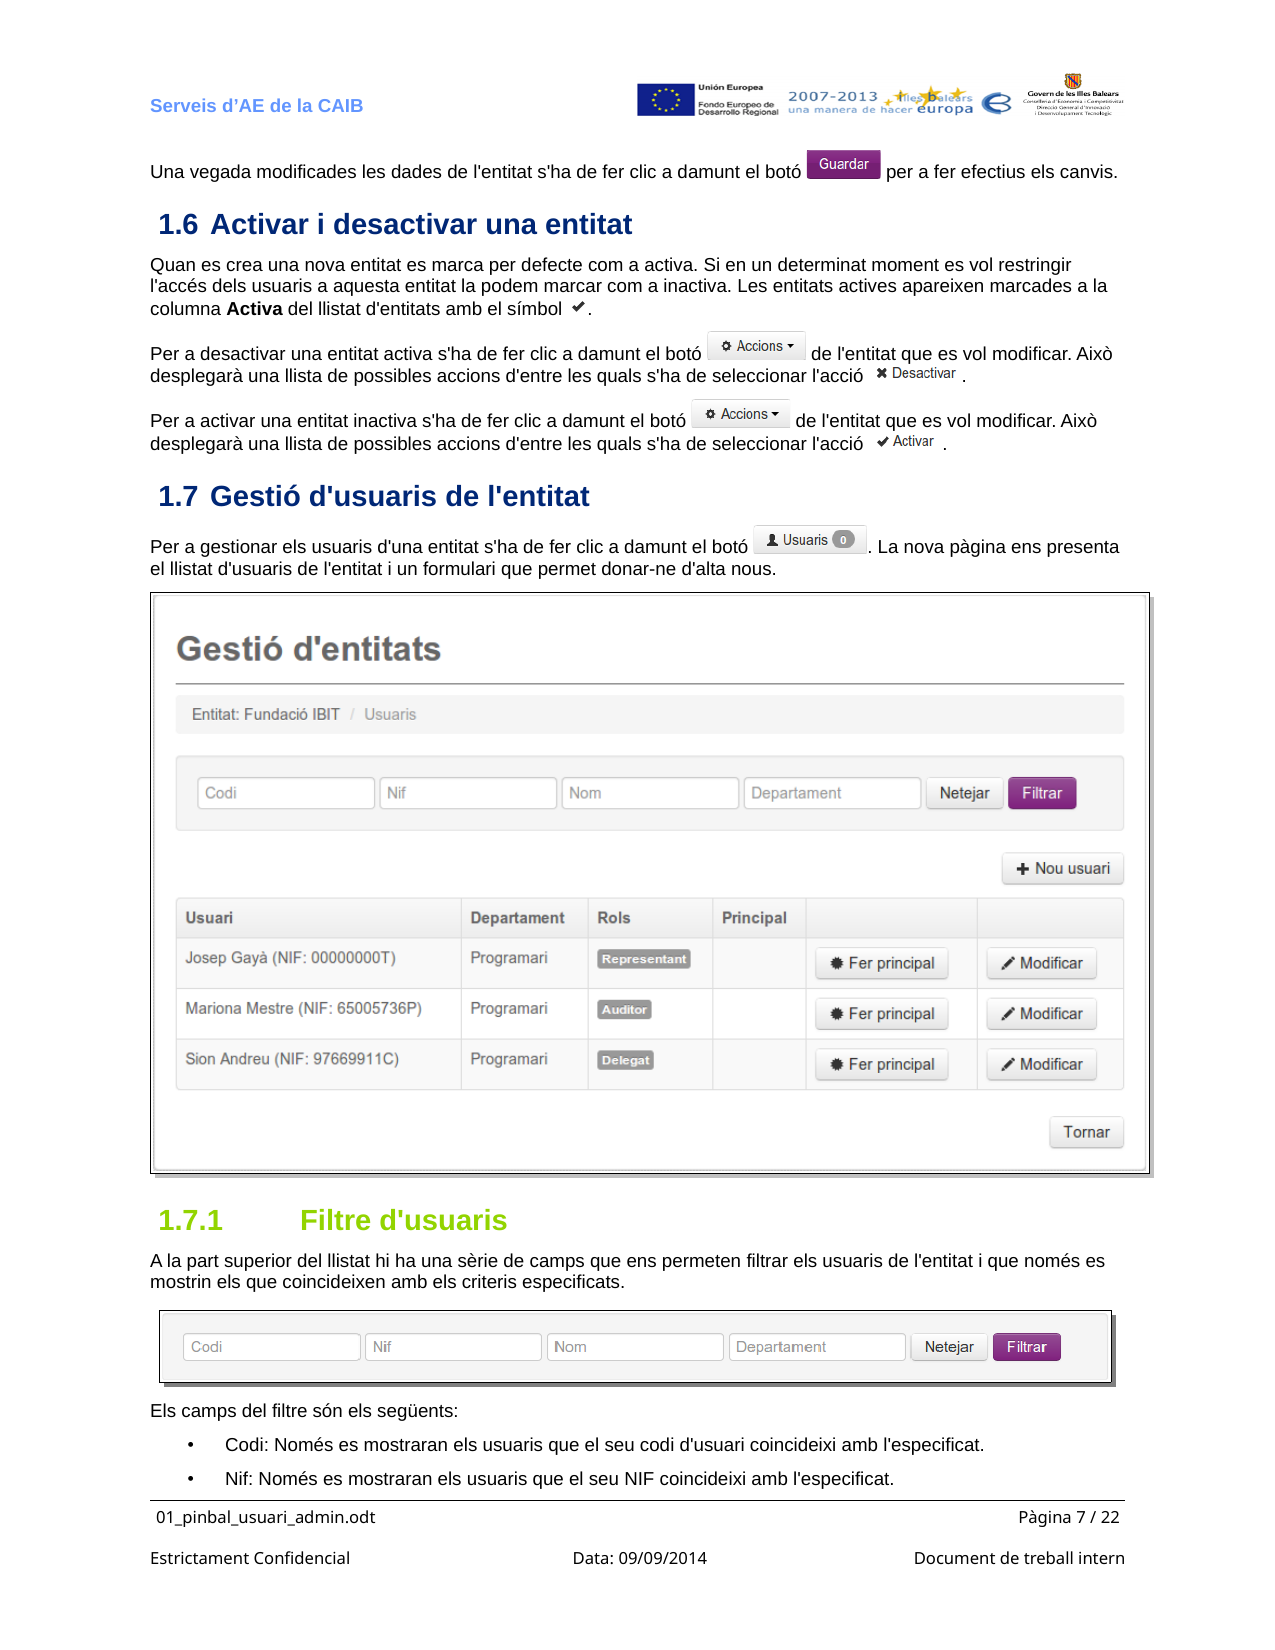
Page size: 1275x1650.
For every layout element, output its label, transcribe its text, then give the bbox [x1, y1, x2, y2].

text Per a desactivar una entitat activa s'ha de fer clic a damunt el botó de l'entitat que es vol modificar. Això desplegarà una llista de possibles accions d'entre les quals s'ha de seleccionar l'acció . [150, 332, 1125, 387]
picture [868, 364, 962, 383]
picture [753, 525, 867, 554]
subtitle Filtre d'usuaris [150, 1203, 1125, 1237]
picture [636, 73, 1125, 116]
subtitle Activar i desactivar una entitat [150, 207, 1125, 241]
text Una vegada modificades les dades de l'entitat s'ha de fer clic a damunt el botó per a fer efectius els canvis. [150, 150, 1125, 182]
list Codi: Només es mostraran els usuaris que el seu codi d'usuari coincideixi amb l'especificat. [187, 1433, 1125, 1455]
picture [153, 595, 1147, 1171]
picture [691, 399, 791, 428]
text Els camps del filtre són els següents: [150, 1399, 1125, 1421]
text Quan es crea una nova entitat es marca per defecte com a activa. Si en un determinat moment es vol restringir l'accés dels usuaris a aquesta entitat la podem marcar com a inactiva. Les entitats actives apareixen marcades a la columna Activa del llistat d'entitats amb el símbol . [150, 253, 1125, 319]
picture [707, 331, 806, 360]
picture [567, 296, 587, 316]
picture [162, 1313, 1109, 1380]
picture [806, 150, 881, 179]
text A la part superior del llistat hi ha una sèrie de camps que ens permeten filtrar els usuaris de l'entitat i que només es mostrin els que coincideixen amb els criteris especificats. [150, 1249, 1125, 1292]
picture [868, 431, 942, 451]
text Per a gestionar els usuaris d'una entitat s'ha de fer clic a damunt el botó . La nova pàgina ens presenta el llistat d'usuaris de l'entitat i un formulari que permet donar-ne d'alta nous. [150, 526, 1125, 579]
list Nif: Només es mostraran els usuaris que el seu NIF coincideixi amb l'especificat. [187, 1467, 1125, 1489]
text Per a activar una entitat inactiva s'ha de fer clic a damunt el botó de l'entitat que es vol modificar. Això desplegarà una llista de possibles accions d'entre les quals s'ha de seleccionar l'acció . [150, 399, 1125, 454]
subtitle Gestió d'usuaris de l'entitat [150, 479, 1125, 513]
